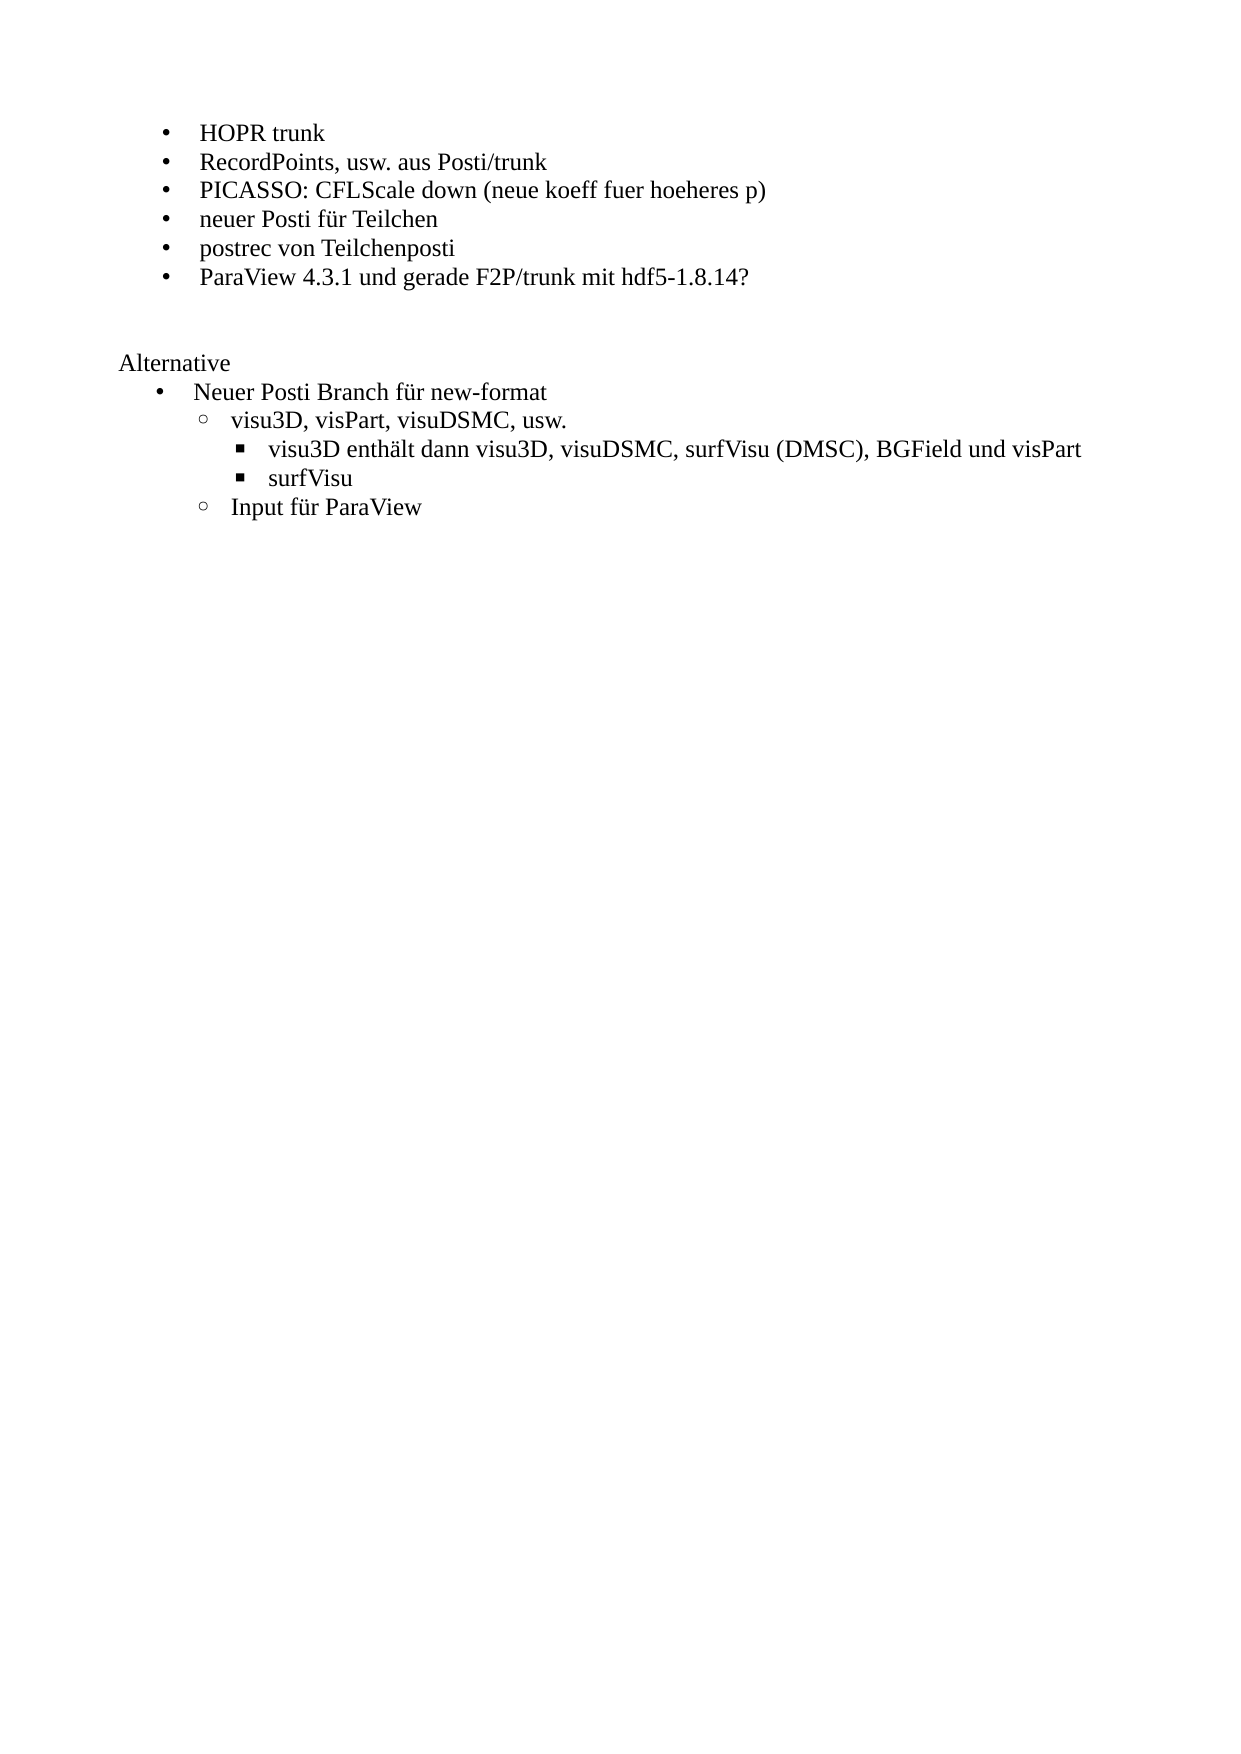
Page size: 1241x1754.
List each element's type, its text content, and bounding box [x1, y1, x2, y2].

list visu3D, visPart, visuDSMC, usw. [193, 406, 1122, 434]
list PICASSO: CFLScale down (neue koeff fuer hoeheres p) [162, 176, 1122, 204]
list neuer Posti für Teilchen [162, 204, 1122, 233]
list visu3D enthält dann visu3D, visuDSMC, surfVisu (DMSC), BGField und visPart [231, 434, 1122, 463]
list postrec von Teilchenposti [162, 233, 1122, 262]
list Input für ParaView [193, 492, 1122, 521]
list Neuer Posti Branch für new-format [156, 377, 1122, 406]
list surfVisu [231, 463, 1122, 492]
text Alternative [118, 348, 1122, 377]
list HOPR trunk [162, 118, 1122, 147]
list ParaView 4.3.1 und gerade F2P/trunk mit hdf5-1.8.14? [162, 262, 1122, 291]
list RecordPoints, usw. aus Posti/trunk [162, 147, 1122, 176]
